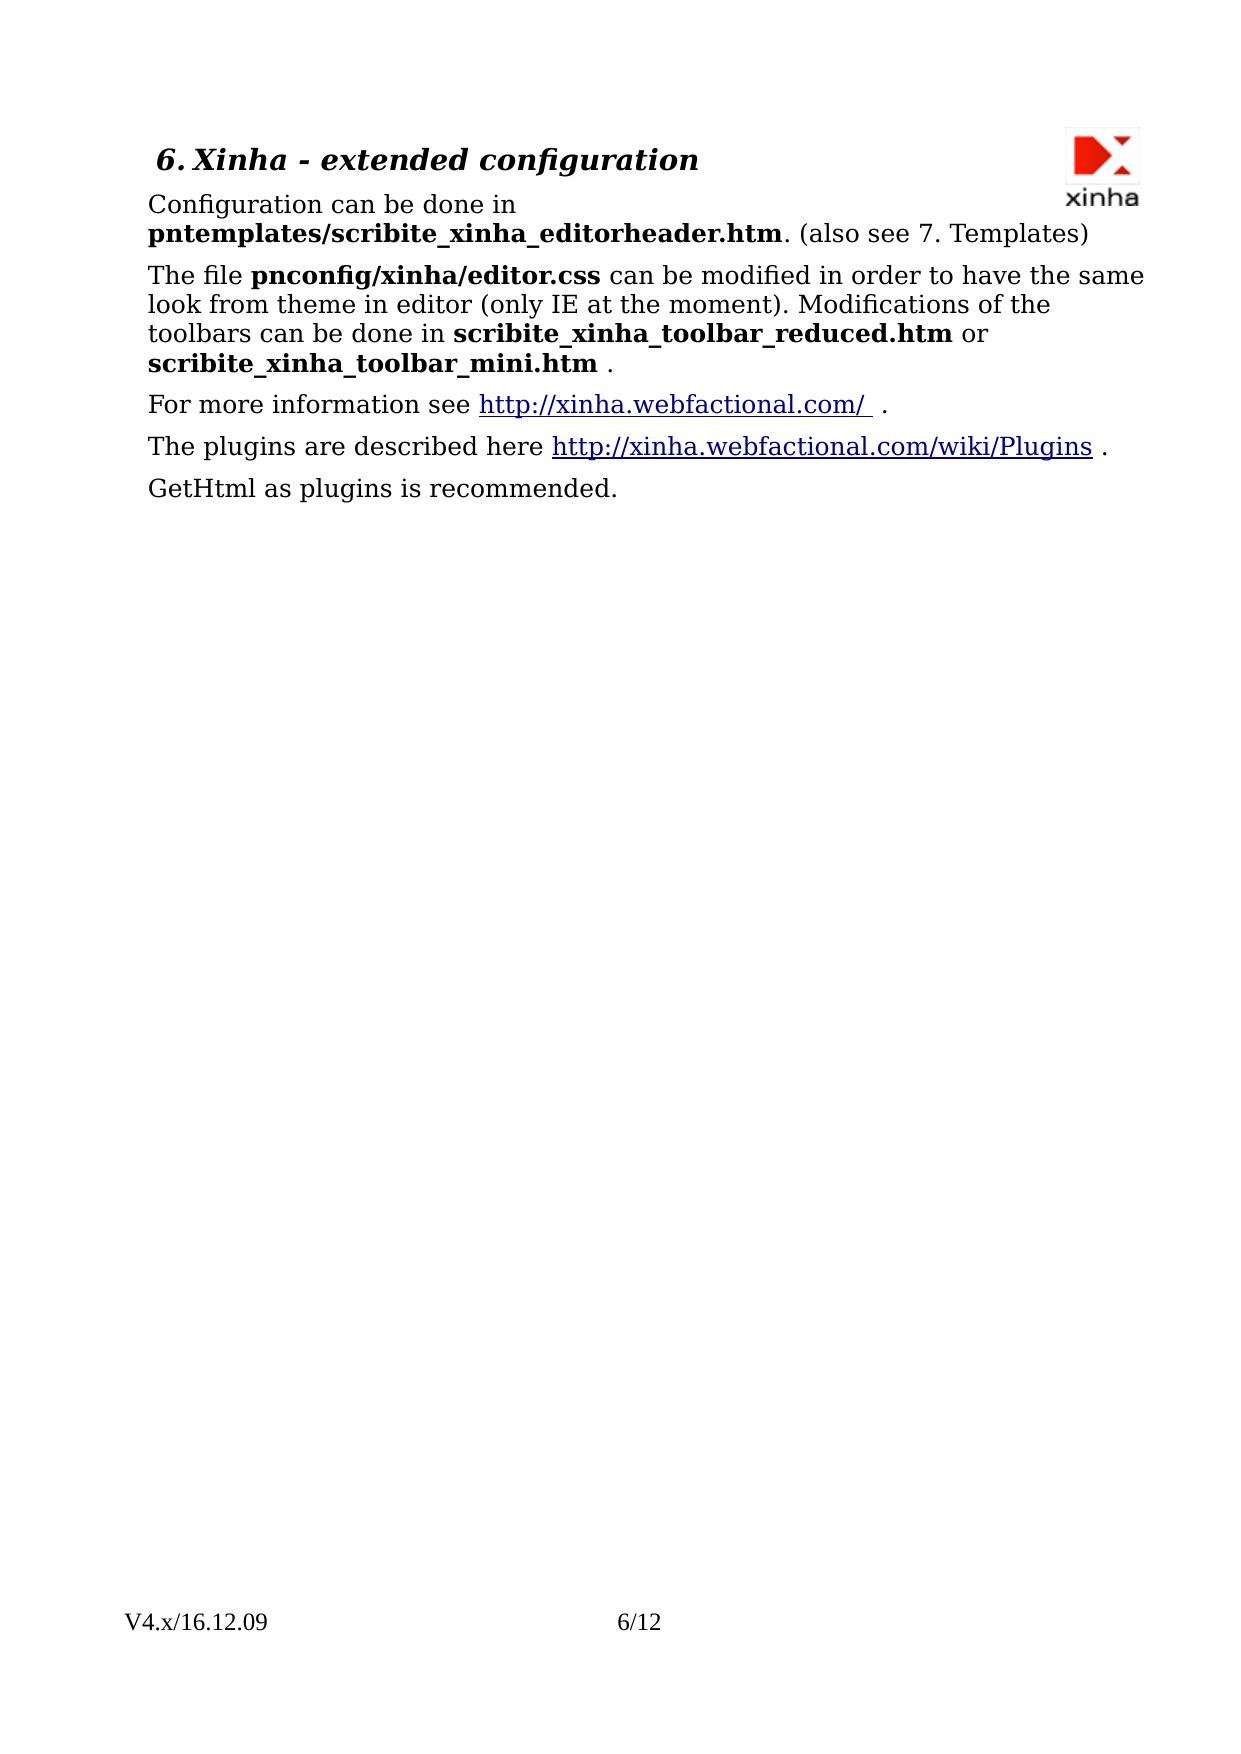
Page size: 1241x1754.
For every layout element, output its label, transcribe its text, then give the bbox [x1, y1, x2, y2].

subtitle Xinha - extended configuration [156, 143, 1065, 177]
text The file pnconfig/xinha/editor.css can be modified in order to have the same look from theme in editor (only IE at the moment). Modifications of the toolbars can be done in scribite_xinha_toolbar_reduced.htm or scribite_xinha_toolbar_mini.htm . [148, 261, 1160, 378]
text The plugins are described here http://xinha.webfactional.com/wiki/Plugins . [148, 432, 1160, 462]
subtitle [1141, 143, 1160, 177]
text Configuration can be done in pntemplates/scribite_xinha_editorheader.htm. (also see 7. Templates) [148, 190, 1160, 248]
text GetHtml as plugins is recommended. [148, 474, 1160, 503]
text For more information see http://xinha.webfactional.com/ . [148, 391, 1160, 420]
picture [1065, 127, 1141, 206]
